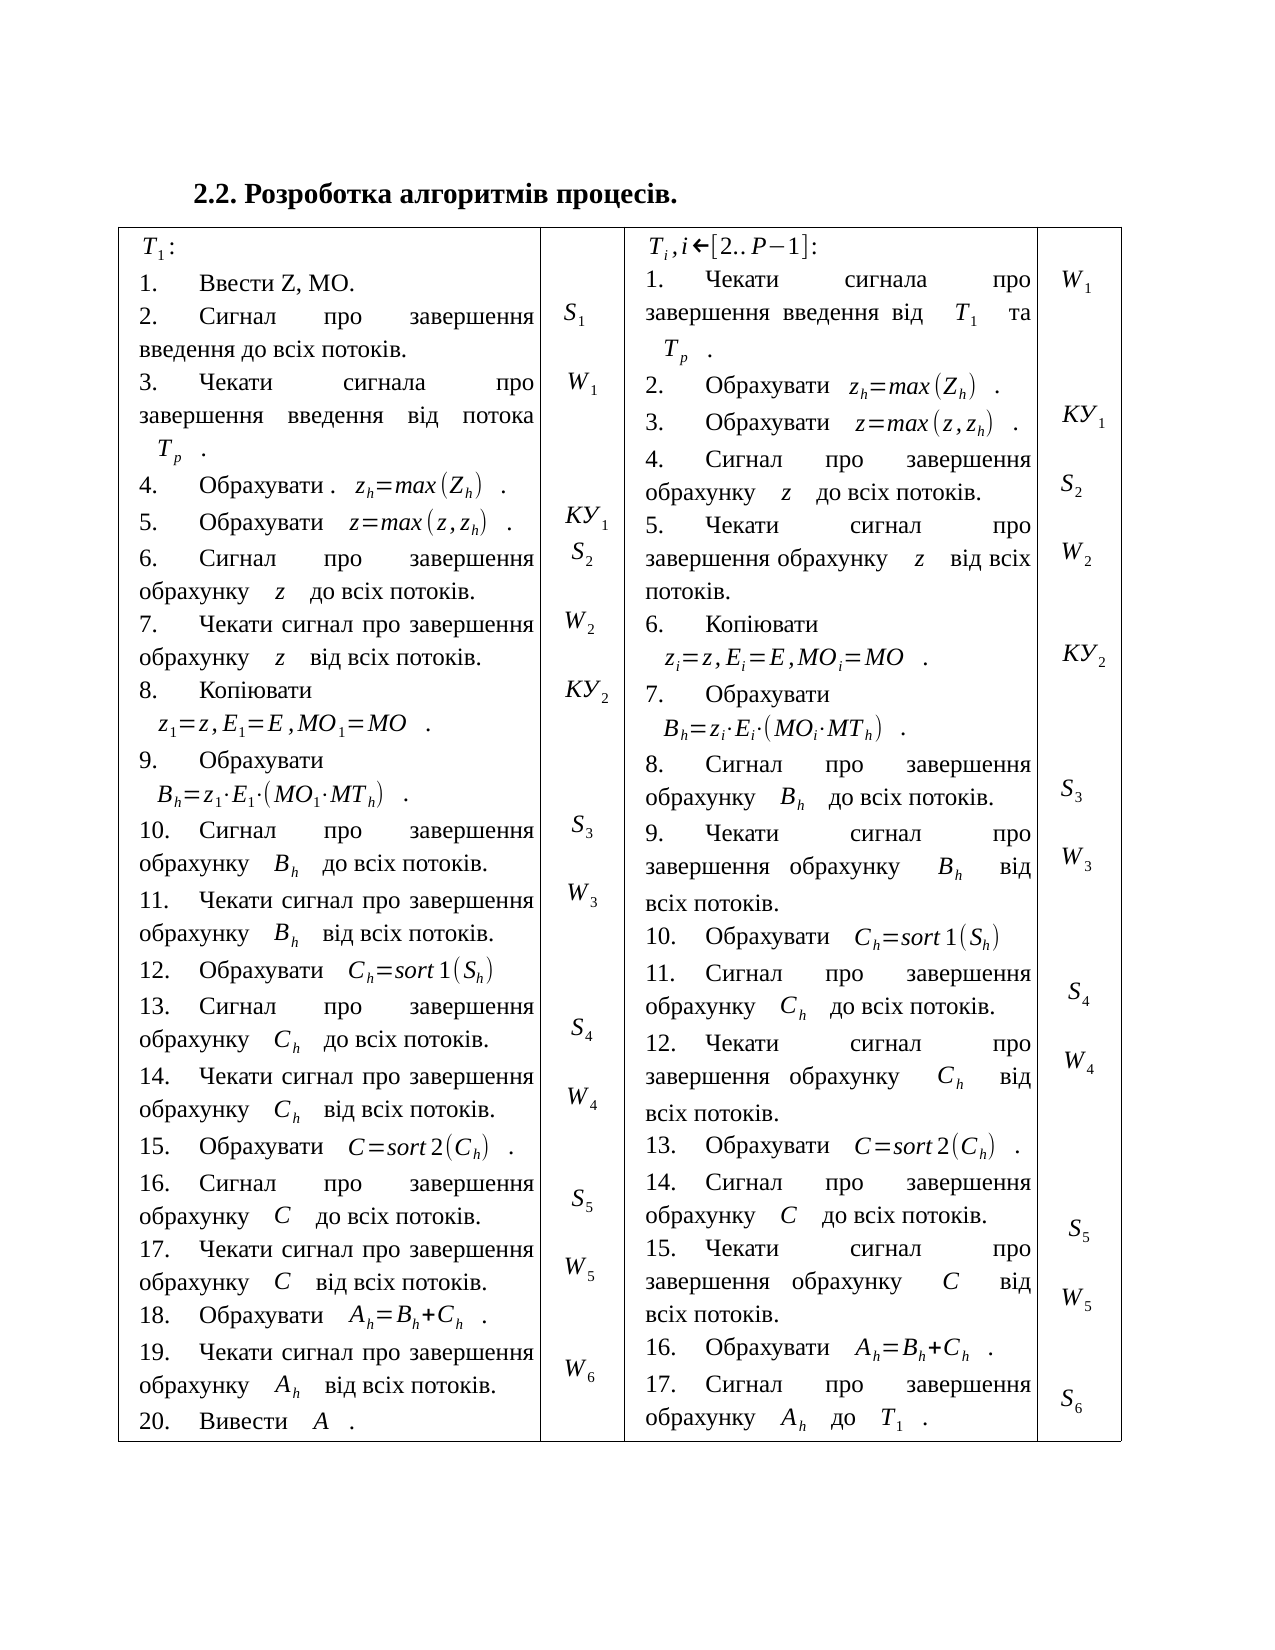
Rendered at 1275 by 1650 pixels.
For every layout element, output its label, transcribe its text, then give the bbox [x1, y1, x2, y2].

table_header Чекати сигнала про завершення введення від та . Обрахувати. Обрахувати . Сигнал про завершення обрахунку до всіх потоків. Чекати сигнал про завершення обрахунку від всіх потоків. Копіювати . Обрахувати . Сигнал про завершення обрахунку до всіх потоків. Чекати сигнал про завершення обрахунку від всіх потоків. Обрахувати Сигнал про завершення обрахунку до всіх потоків. Чекати сигнал про завершення обрахунку від всіх потоків. Обрахувати . Сигнал про завершення обрахунку до всіх потоків. Чекати сигнал про завершення обрахунку від всіх потоків. Обрахувати . Сигнал про завершення обрахунку до . [625, 228, 1037, 1441]
table_header Ввести Z, MO. Сигнал про завершення введення до всіх потоків. Чекати сигнала про завершення введення від потока . Обрахувати .. Обрахувати . Сигнал про завершення обрахунку до всіх потоків. Чекати сигнал про завершення обрахунку від всіх потоків. Копіювати . Обрахувати . Сигнал про завершення обрахунку до всіх потоків. Чекати сигнал про завершення обрахунку від всіх потоків. Обрахувати Сигнал про завершення обрахунку до всіх потоків. Чекати сигнал про завершення обрахунку від всіх потоків. Обрахувати . Сигнал про завершення обрахунку до всіх потоків. Чекати сигнал про завершення обрахунку від всіх потоків. Обрахувати . Чекати сигнал про завершення обрахунку від всіх потоків. Вивести . [119, 228, 540, 1441]
text 2.2. Розроботка алгоритмів процесів. [118, 176, 1216, 210]
table_header [1038, 228, 1121, 1441]
table_header [541, 228, 624, 1441]
